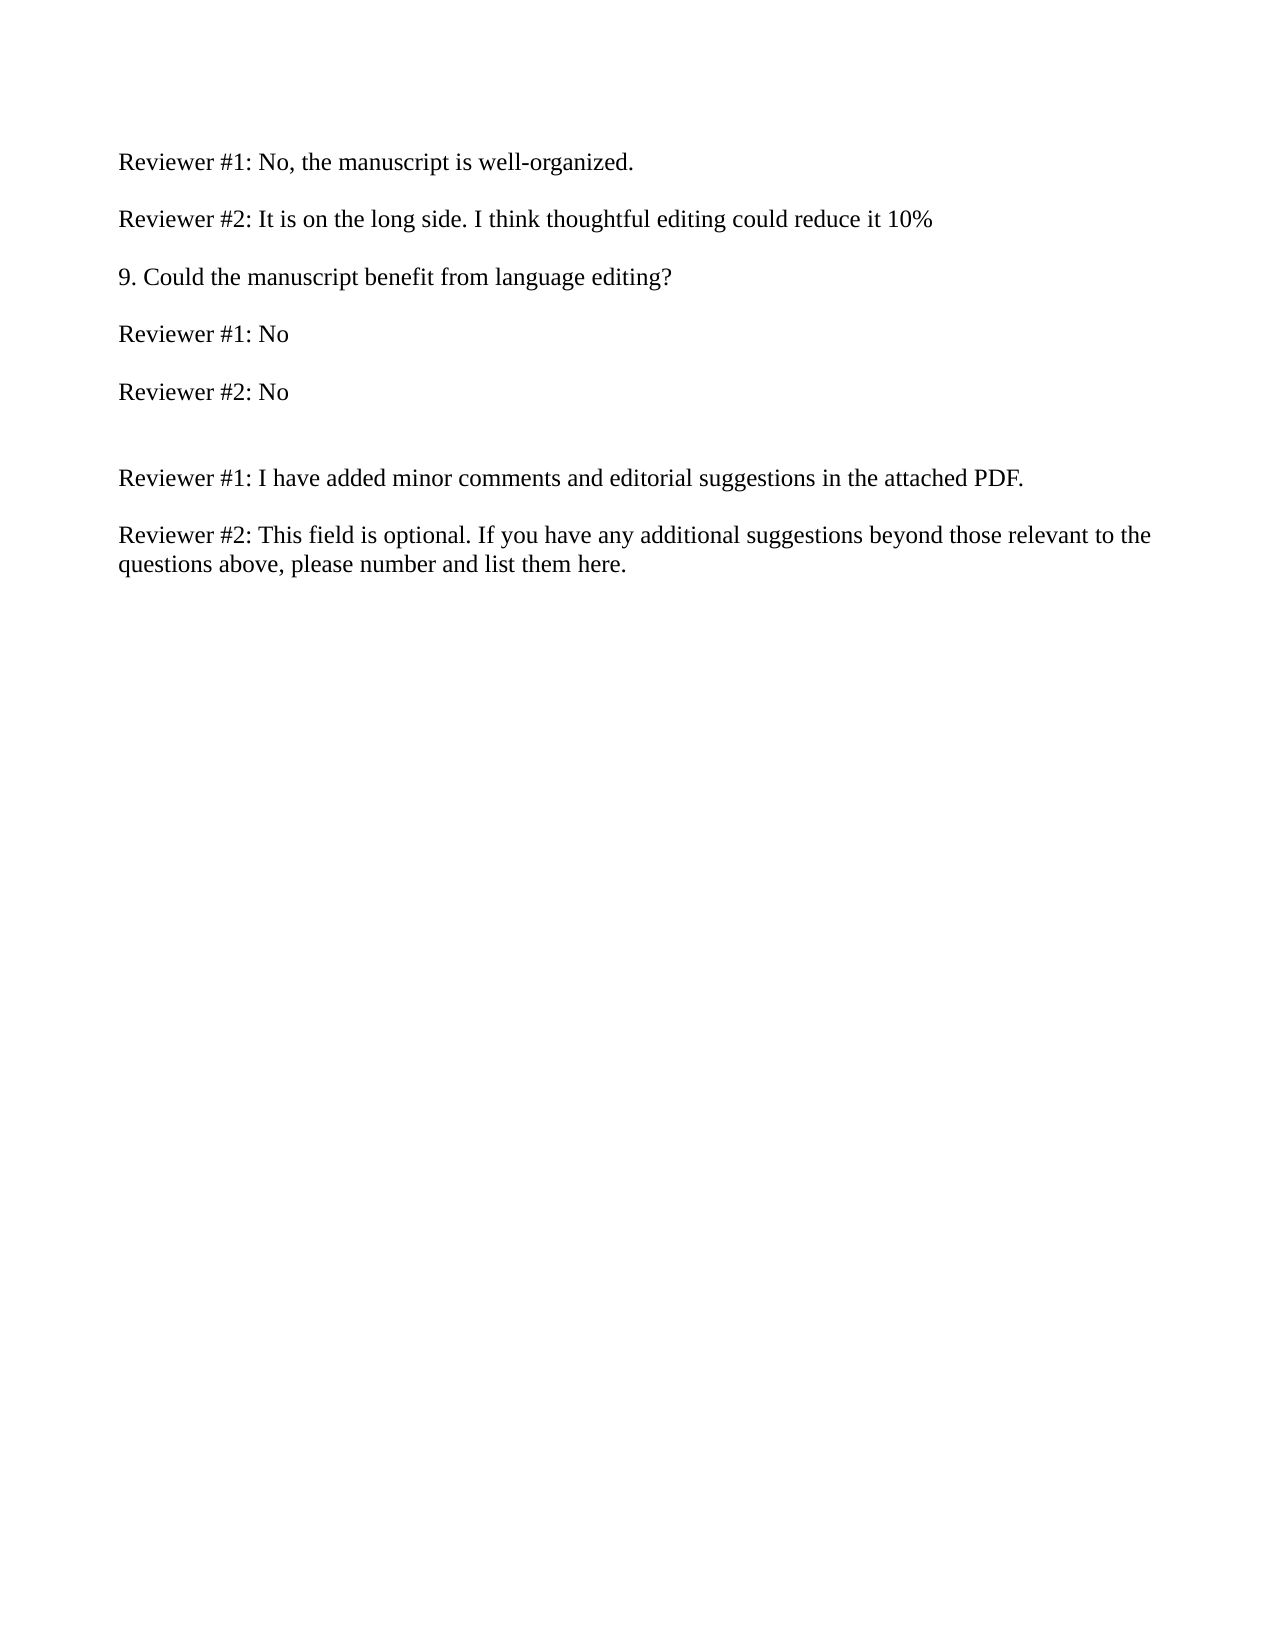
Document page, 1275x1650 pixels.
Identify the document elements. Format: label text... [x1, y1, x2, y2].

text Reviewer #1: I have added minor comments and editorial suggestions in the attached PDF. [118, 463, 1157, 492]
text Reviewer #2: It is on the long side. I think thoughtful editing could reduce it 10% [118, 204, 1157, 233]
text Reviewer #2: This field is optional. If you have any additional suggestions beyond those relevant to the questions above, please number and list them here. [118, 521, 1157, 578]
text Reviewer #1: No, the manuscript is well-organized. [118, 147, 1157, 176]
text Reviewer #1: No [118, 319, 1157, 348]
text 9. Could the manuscript benefit from language editing? [118, 262, 1157, 291]
text Reviewer #2: No [118, 377, 1157, 406]
